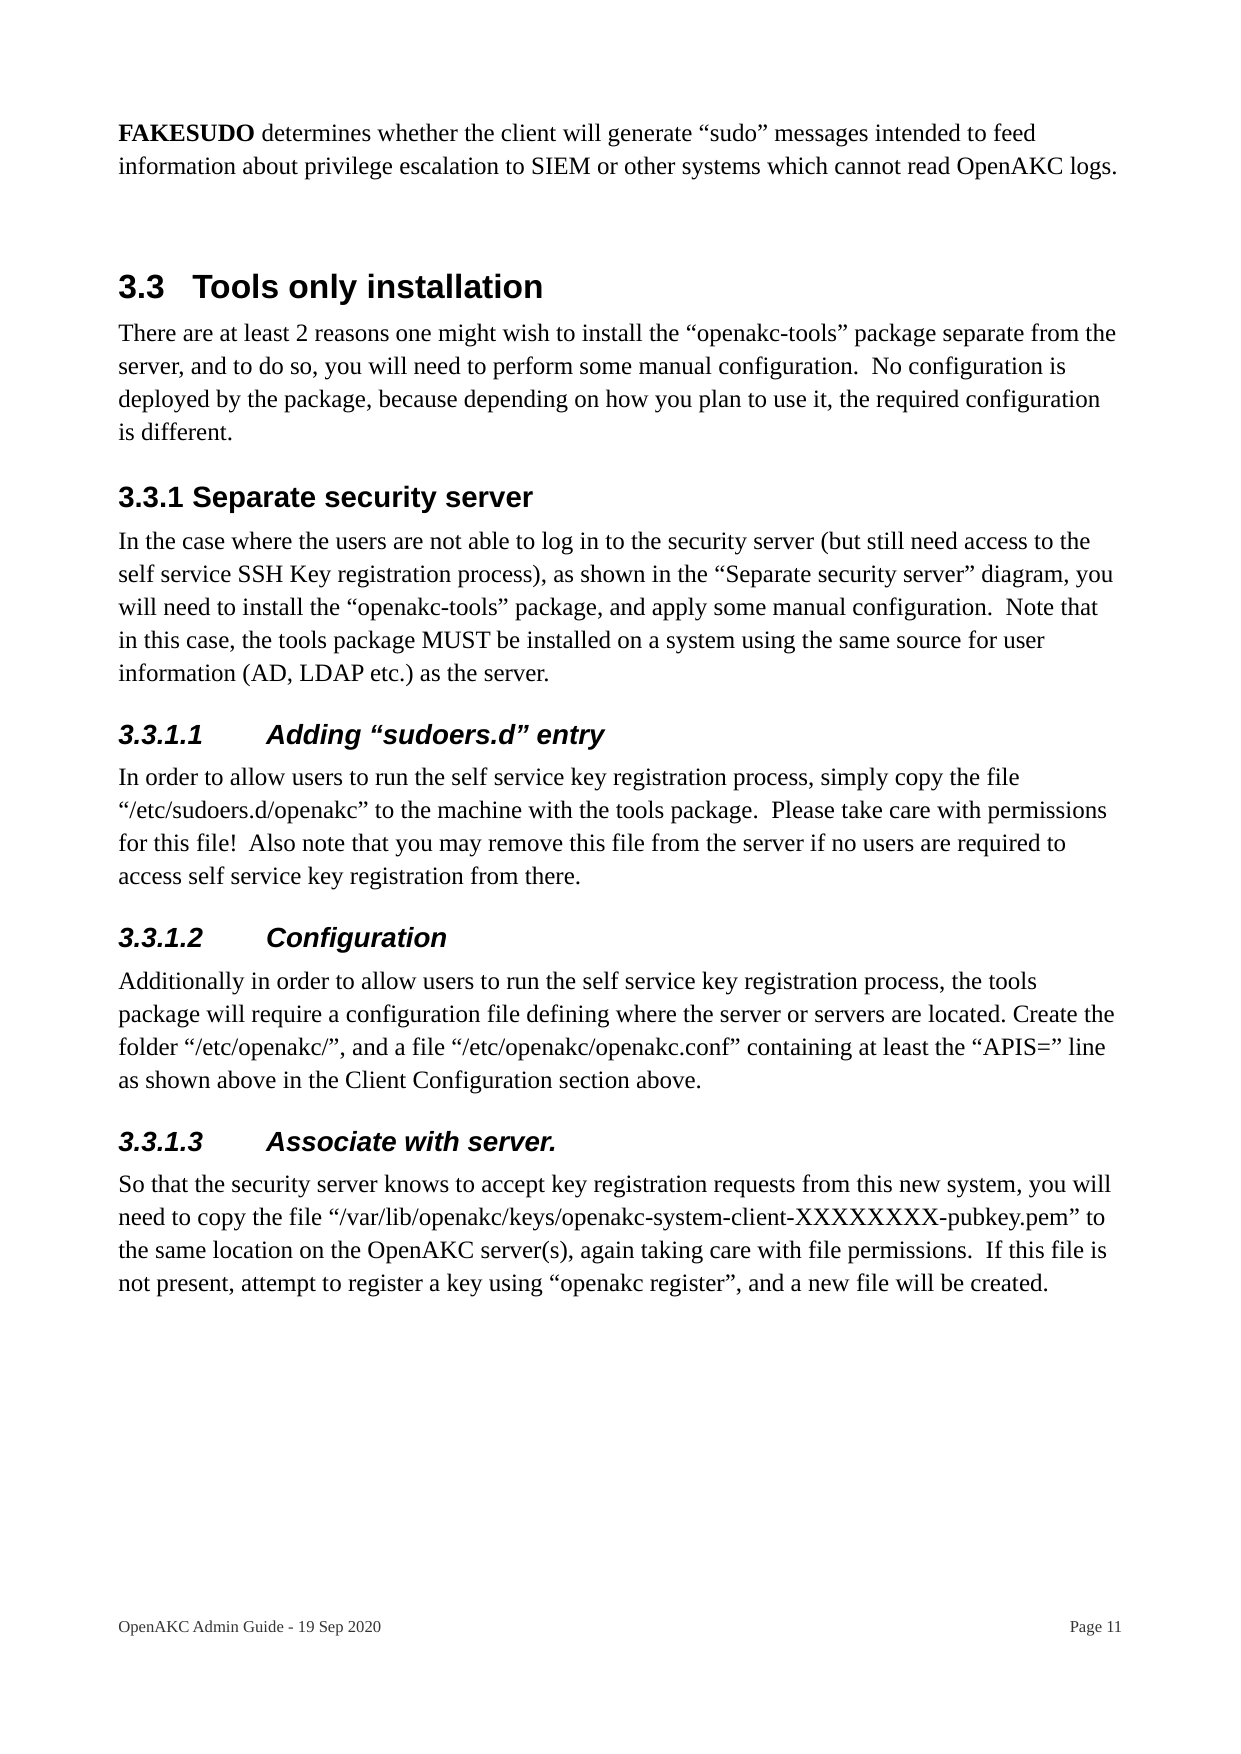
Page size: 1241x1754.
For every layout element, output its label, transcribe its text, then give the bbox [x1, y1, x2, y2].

subtitle 3.3.1.2 Configuration [118, 922, 1122, 953]
text Additionally in order to allow users to run the self service key registration process, the tools package will require a configuration file defining where the server or servers are located. Create the folder “/etc/openakc/”, and a file “/etc/openakc/openakc.conf” containing at least the “APIS=” line as shown above in the Client Configuration section above. [118, 966, 1122, 1094]
subtitle 3.3 Tools only installation [118, 267, 1122, 306]
subtitle 3.3.1 Separate security server [118, 479, 1122, 513]
subtitle 3.3.1.1 Adding “sudoers.d” entry [118, 718, 1122, 750]
text In order to allow users to run the self service key registration process, simply copy the file “/etc/sudoers.d/openakc” to the machine with the tools package. Please take care with permissions for this file! Also note that you may remove this file from the server if no users are required to access self service key registration from there. [118, 762, 1122, 890]
text So that the security server knows to accept key registration requests from this new system, you will need to copy the file “/var/lib/openakc/keys/openakc-system-client-XXXXXXXX-pubkey.pem” to the same location on the OpenAKC server(s), again taking care with file permissions. If this file is not present, attempt to register a key using “openakc register”, and a new file will be created. [118, 1169, 1122, 1297]
text In the case where the users are not able to log in to the security server (but still need access to the self service SSH Key registration process), as shown in the “Separate security server” diagram, you will need to install the “openakc-tools” package, and apply some manual configuration. Note that in this case, the tools package MUST be installed on a system using the same source for user information (AD, LDAP etc.) as the server. [118, 526, 1122, 687]
subtitle 3.3.1.3 Associate with server. [118, 1125, 1122, 1157]
text FAKESUDO determines whether the client will generate “sudo” messages intended to feed information about privilege escalation to SIEM or other systems which cannot read OpenAKC logs. [118, 118, 1122, 180]
text There are at least 2 reasons one might wish to install the “openakc-tools” package separate from the server, and to do so, you will need to perform some manual configuration. No configuration is deployed by the package, because depending on how you plan to use it, the required configuration is different. [118, 318, 1122, 446]
